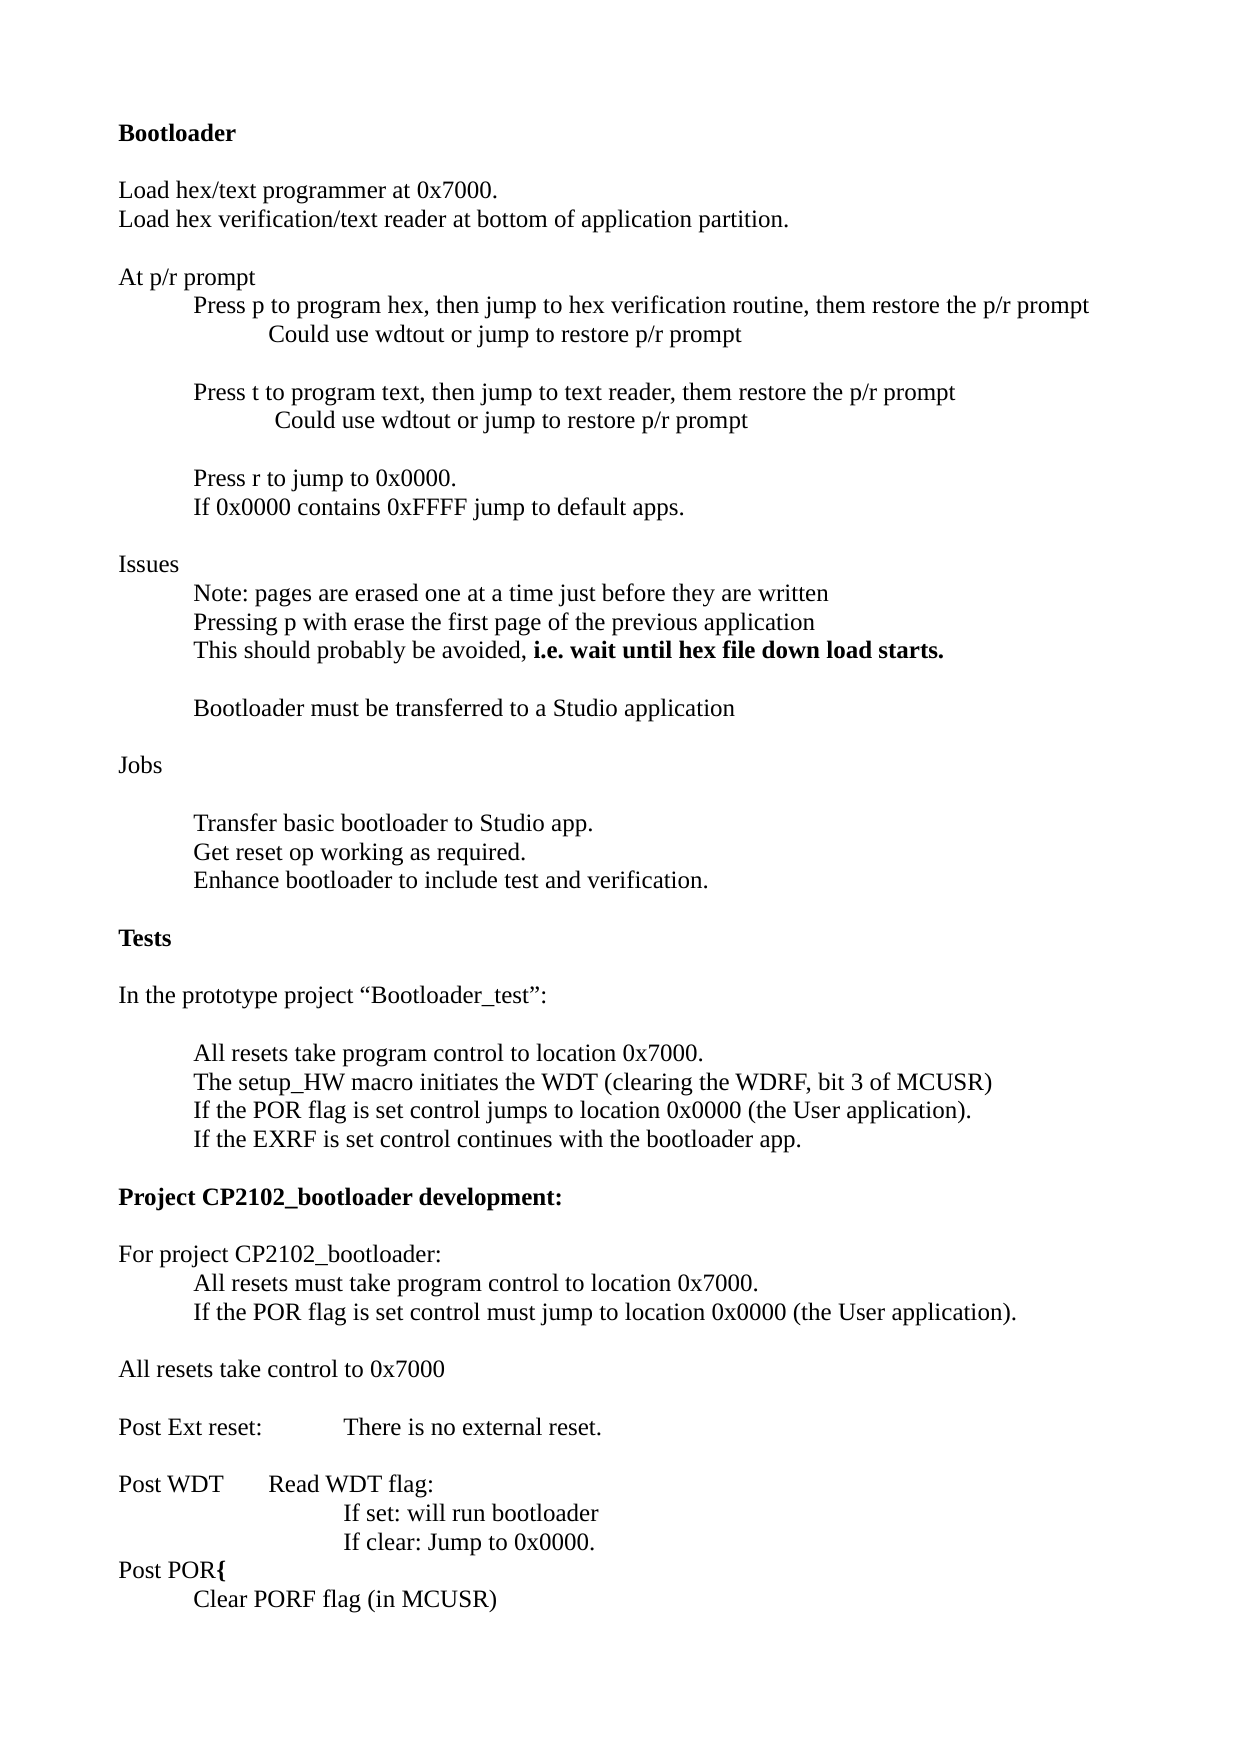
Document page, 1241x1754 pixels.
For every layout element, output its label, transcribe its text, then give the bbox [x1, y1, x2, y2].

text All resets take control to 0x7000 [118, 1354, 1122, 1383]
text Press p to program hex, then jump to hex verification routine, them restore the p/r prompt [118, 291, 1122, 319]
text Enhance bootloader to include test and verification. [118, 866, 1122, 894]
text Could use wdtout or jump to restore p/r prompt [118, 406, 1122, 434]
text If clear: Jump to 0x0000. [118, 1527, 1122, 1556]
text Post POR{ [118, 1556, 1122, 1584]
text If set: will run bootloader [118, 1498, 1122, 1527]
text All resets must take program control to location 0x7000. [118, 1268, 1122, 1297]
text Project CP2102_bootloader development: [118, 1182, 1122, 1211]
text Bootloader [118, 118, 1122, 147]
text Load hex verification/text reader at bottom of application partition. [118, 204, 1122, 233]
text Bootloader must be transferred to a Studio application [118, 693, 1122, 722]
text At p/r prompt [118, 262, 1122, 291]
text Note: pages are erased one at a time just before they are written [118, 578, 1122, 607]
text If 0x0000 contains 0xFFFF jump to default apps. [118, 492, 1122, 521]
text This should probably be avoided, i.e. wait until hex file down load starts. [118, 636, 1122, 664]
text Press t to program text, then jump to text reader, them restore the p/r prompt [118, 377, 1122, 406]
text Get reset op working as required. [118, 837, 1122, 866]
text Could use wdtout or jump to restore p/r prompt [118, 319, 1122, 348]
text If the POR flag is set control jumps to location 0x0000 (the User application). [118, 1096, 1122, 1124]
text Issues [118, 549, 1122, 578]
text Transfer basic bootloader to Studio app. [118, 808, 1122, 837]
text Post Ext reset: There is no external reset. [118, 1412, 1122, 1441]
text Post WDT Read WDT flag: [118, 1469, 1122, 1498]
text Clear PORF flag (in MCUSR) [118, 1584, 1122, 1613]
text Jobs [118, 751, 1122, 779]
text The setup_HW macro initiates the WDT (clearing the WDRF, bit 3 of MCUSR) [118, 1067, 1122, 1096]
text For project CP2102_bootloader: [118, 1239, 1122, 1268]
text In the prototype project “Bootloader_test”: [118, 981, 1122, 1009]
text Tests [118, 923, 1122, 952]
text Press r to jump to 0x0000. [118, 463, 1122, 492]
text Pressing p with erase the first page of the previous application [118, 607, 1122, 636]
text All resets take program control to location 0x7000. [118, 1038, 1122, 1067]
text If the POR flag is set control must jump to location 0x0000 (the User application). [118, 1297, 1122, 1326]
text Load hex/text programmer at 0x7000. [118, 176, 1122, 204]
text If the EXRF is set control continues with the bootloader app. [118, 1124, 1122, 1153]
